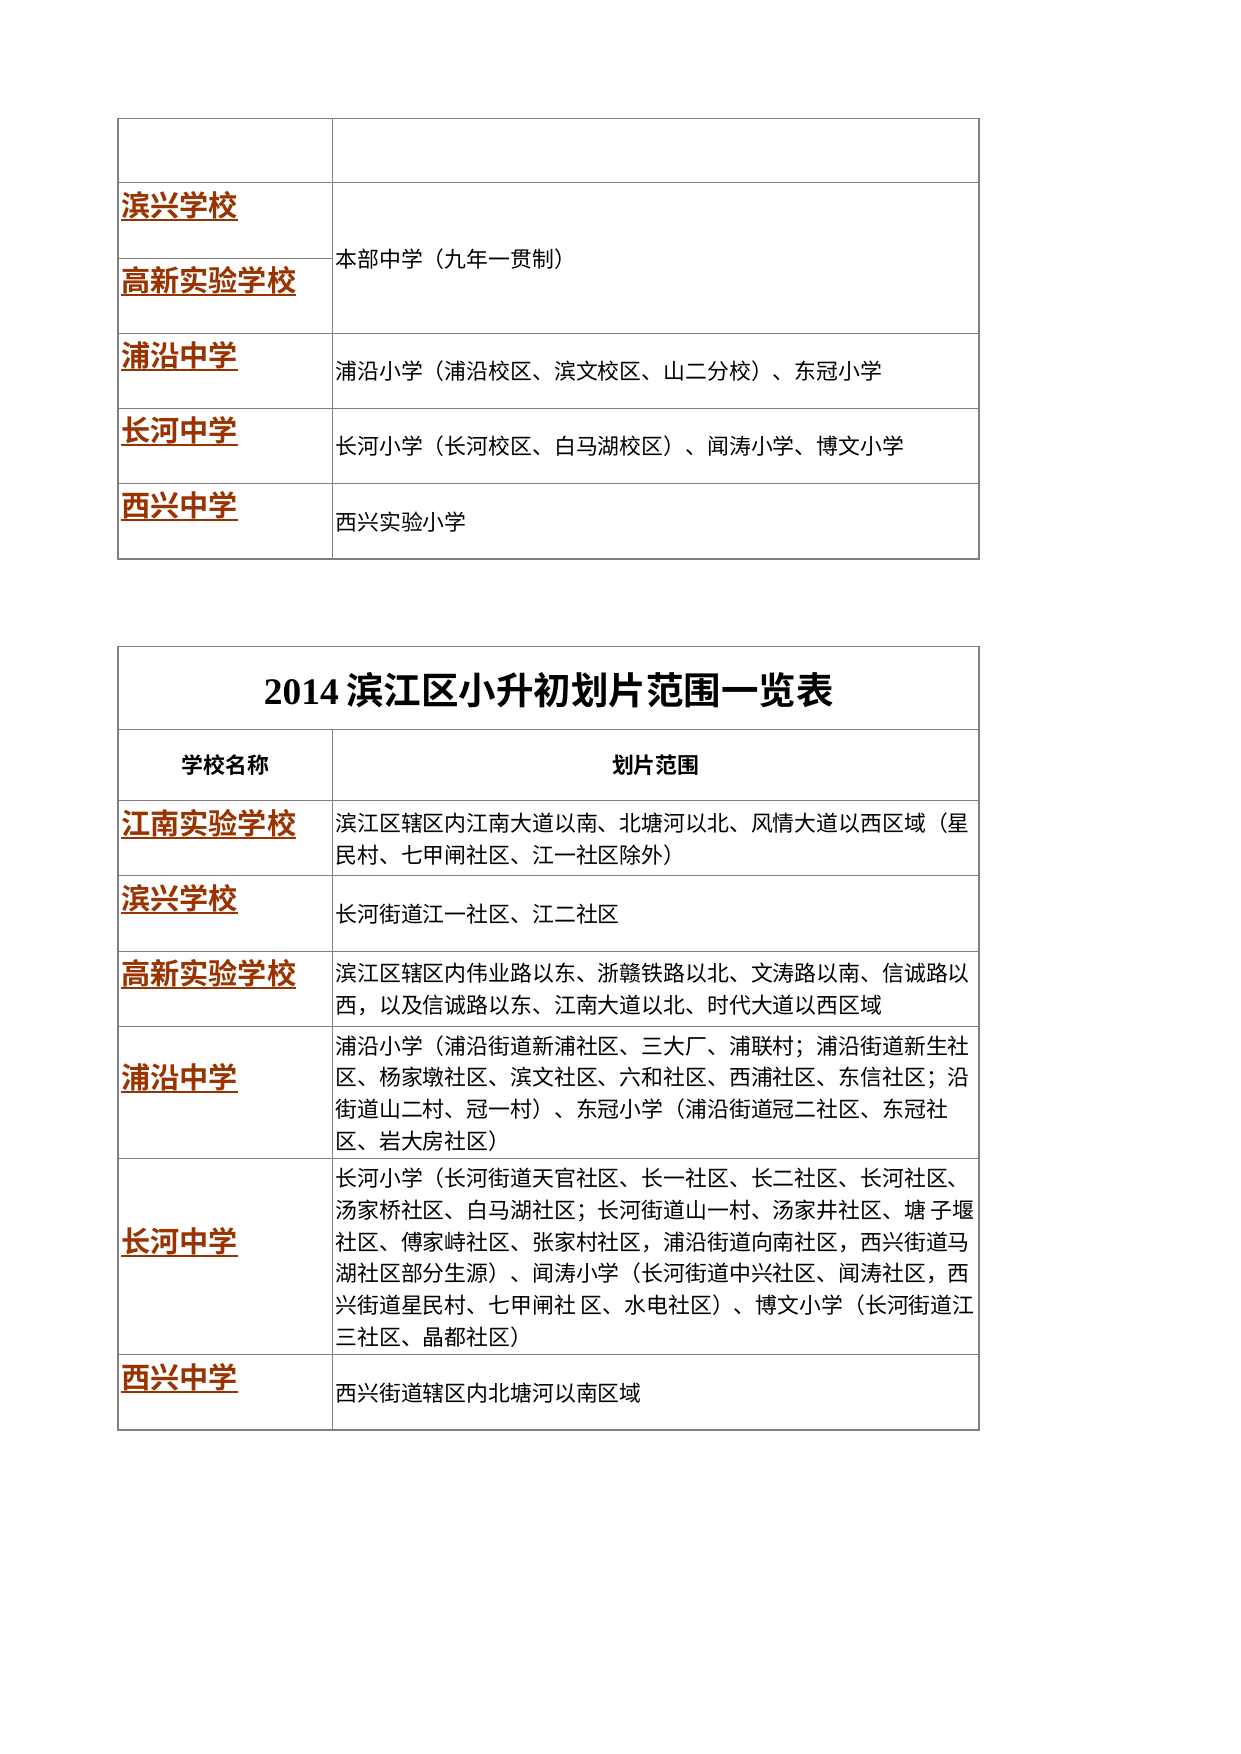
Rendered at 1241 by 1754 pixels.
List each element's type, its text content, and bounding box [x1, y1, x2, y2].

table_cell 长河小学（长河校区、白马湖校区）、闻涛小学、博文小学 [333, 409, 978, 483]
table_cell 浦沿小学（浦沿街道新浦社区、三大厂、浦联村；浦沿街道新生社区、杨家墩社区、滨文社区、六和社区、西浦社区、东信社区；沿街道山二村、冠一村）、东冠小学（浦沿街道冠二社区、东冠社区、岩大房社区） [333, 1027, 978, 1158]
table_cell 长河中学 [119, 1159, 332, 1354]
table_cell 西兴中学 [119, 484, 332, 558]
table_cell 长河街道江一社区、江二社区 [333, 876, 978, 951]
table_cell 滨江区辖区内江南大道以南、北塘河以北、风情大道以西区域（星民村、七甲闸社区、江一社区除外） [333, 801, 978, 875]
table_cell 本部中学（九年一贯制） [333, 183, 978, 332]
table_cell 滨兴学校 [119, 183, 332, 257]
table_cell [333, 119, 978, 182]
table_cell 长河小学（长河街道天官社区、长一社区、长二社区、长河社区、汤家桥社区、白马湖社区；长河街道山一村、汤家井社区、塘 子堰社区、傅家峙社区、张家村社区，浦沿街道向南社区，西兴街道马湖社区部分生源）、闻涛小学（长河街道中兴社区、闻涛社区，西兴街道星民村、七甲闸社 区、水电社区）、博文小学（长河街道江三社区、晶都社区） [333, 1159, 978, 1354]
table_header 2014滨江区小升初划片范围一览表 [119, 647, 978, 728]
table_cell 西兴中学 [119, 1355, 332, 1429]
table_cell 划片范围 [333, 730, 978, 800]
table_cell 滨江区辖区内伟业路以东、浙赣铁路以北、文涛路以南、信诚路以西，以及信诚路以东、江南大道以北、时代大道以西区域 [333, 952, 978, 1026]
table_cell 浦沿中学 [119, 1027, 332, 1158]
table_cell 江南实验学校 [119, 801, 332, 875]
table_cell 滨兴学校 [119, 876, 332, 951]
table_cell 浦沿小学（浦沿校区、滨文校区、山二分校）、东冠小学 [333, 334, 978, 408]
table_cell 高新实验学校 [119, 259, 332, 332]
table_cell [119, 119, 332, 182]
table_cell 西兴实验小学 [333, 484, 978, 558]
table_cell 长河中学 [119, 409, 332, 483]
table_cell 西兴街道辖区内北塘河以南区域 [333, 1355, 978, 1429]
table_cell 浦沿中学 [119, 334, 332, 408]
table_cell 高新实验学校 [119, 952, 332, 1026]
table_cell 学校名称 [119, 730, 332, 800]
